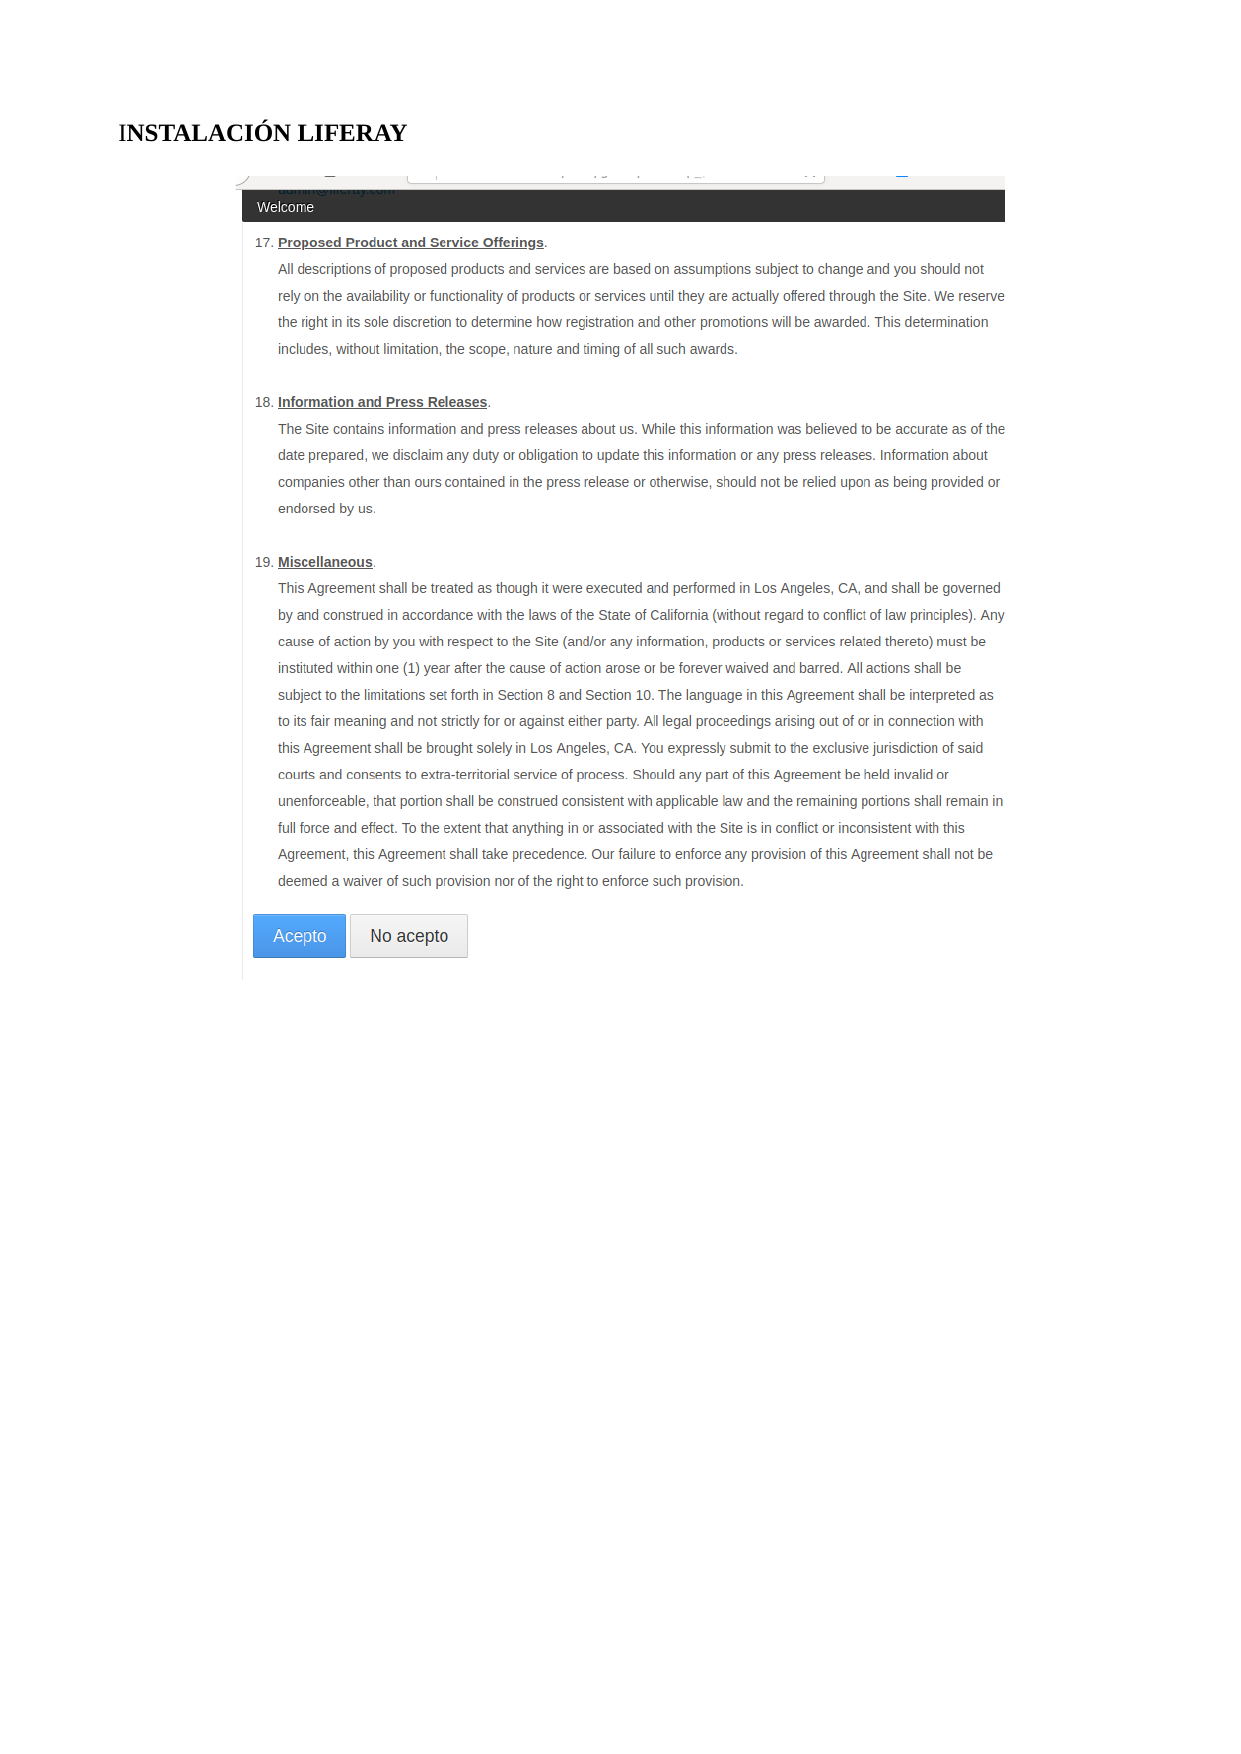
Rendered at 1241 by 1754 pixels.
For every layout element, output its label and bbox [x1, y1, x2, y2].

picture [235, 176, 1005, 980]
